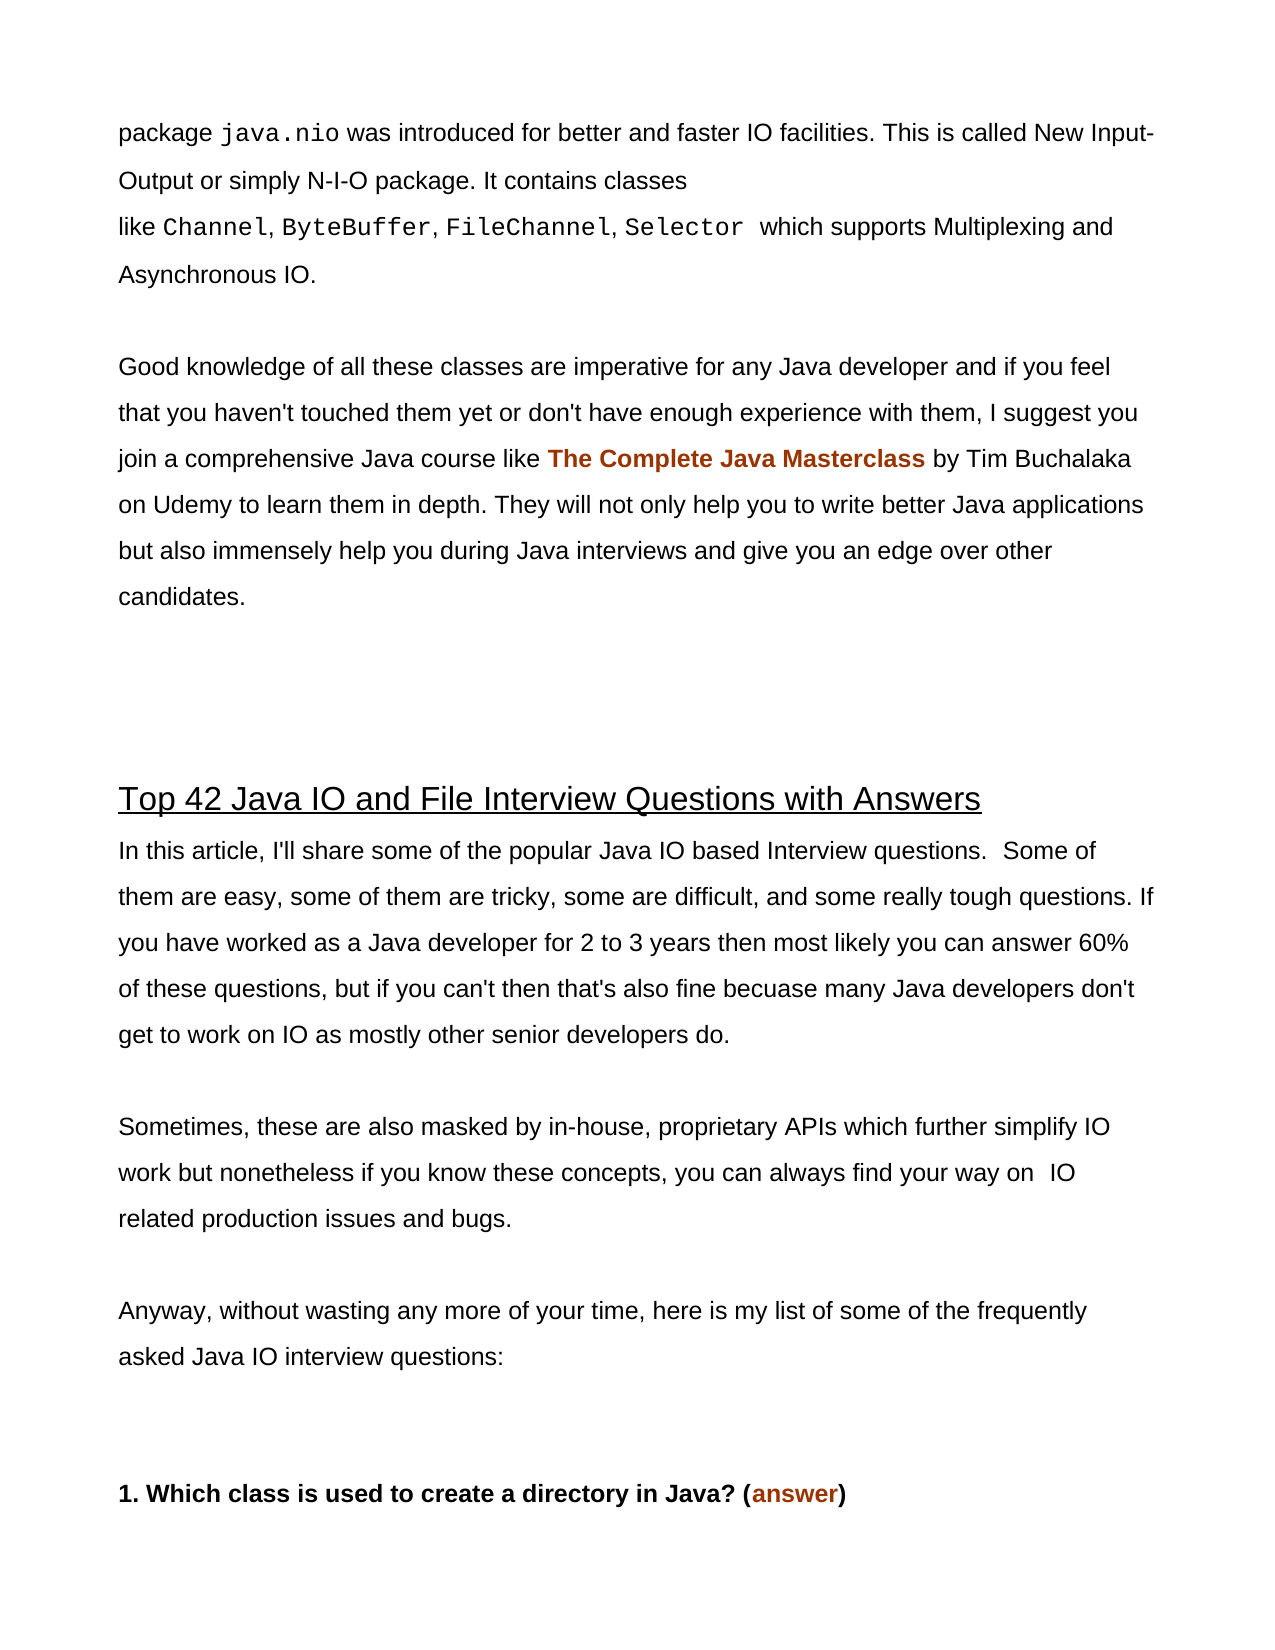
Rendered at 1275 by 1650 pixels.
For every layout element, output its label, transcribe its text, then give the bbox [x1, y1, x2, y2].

text package java.nio was introduced for better and faster IO facilities. This is called New Input-Output or simply N-I-O package. It contains classes like Channel, ByteBuffer, FileChannel, Selector which supports Multiplexing and Asynchronous IO. Good knowledge of all these classes are imperative for any Java developer and if you feel that you haven't touched them yet or don't have enough experience with them, I suggest you join a comprehensive Java course like The Complete Java Masterclass by Tim Buchalaka on Udemy to learn them in depth. They will not only help you to write better Java applications but also immensely help you during Java interviews and give you an edge over other candidates. [118, 118, 1157, 611]
subtitle Top 42 Java IO and File Interview Questions with Answers [118, 779, 1157, 817]
text In this article, I'll share some of the popular Java IO based Interview questions. Some of them are easy, some of them are tricky, some are difficult, and some really tough questions. If you have worked as a Java developer for 2 to 3 years then most likely you can answer 60% of these questions, but if you can't then that's also fine becuase many Java developers don't get to work on IO as mostly other senior developers do. Sometimes, these are also masked by in-house, proprietary APIs which further simplify IO work but nonetheless if you know these concepts, you can always find your way on IO related production issues and bugs. Anyway, without wasting any more of your time, here is my list of some of the frequently asked Java IO interview questions: 1. Which class is used to create a directory in Java? (answer) [118, 836, 1157, 1508]
